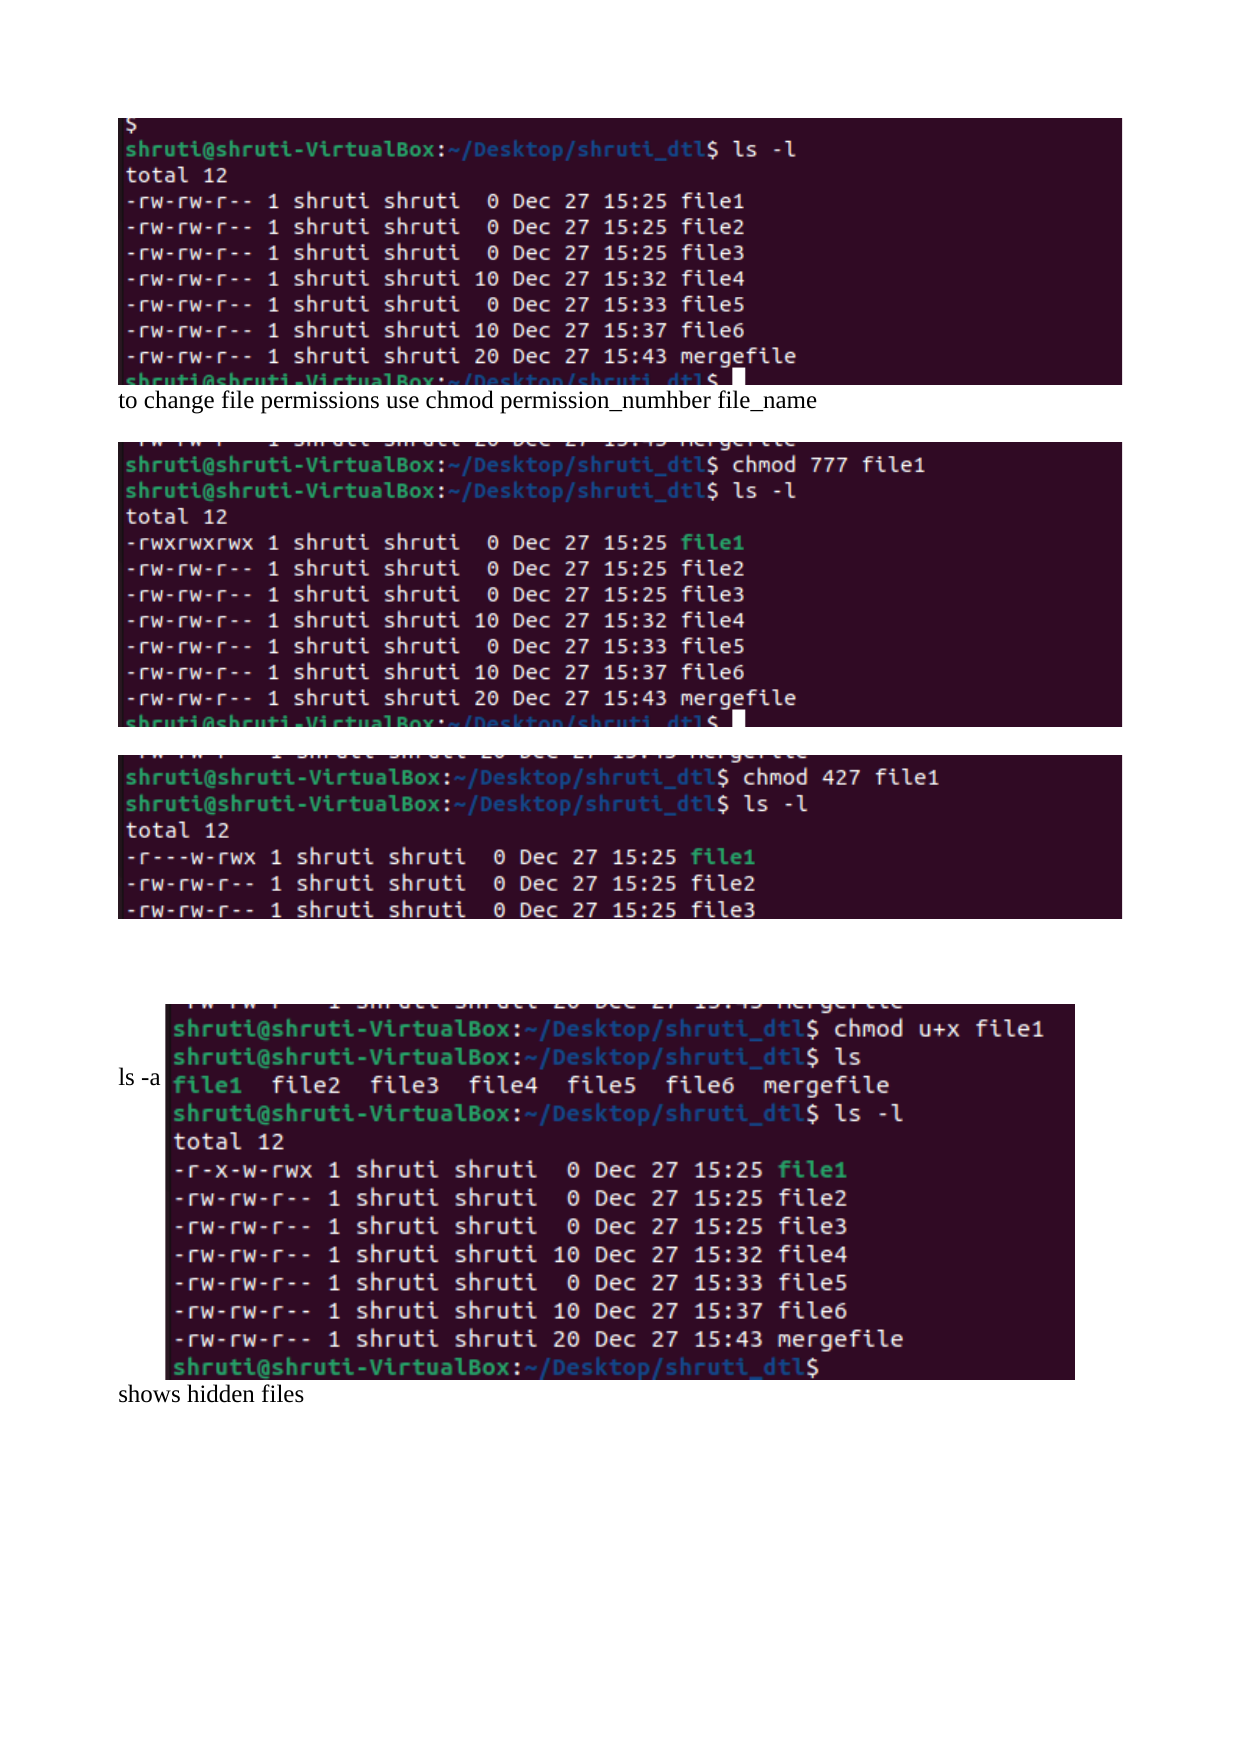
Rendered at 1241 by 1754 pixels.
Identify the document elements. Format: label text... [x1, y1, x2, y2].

text to change file permissions use chmod permission_numhber file_name [118, 385, 1122, 413]
text ls -a shows hidden files [118, 1062, 1122, 1408]
